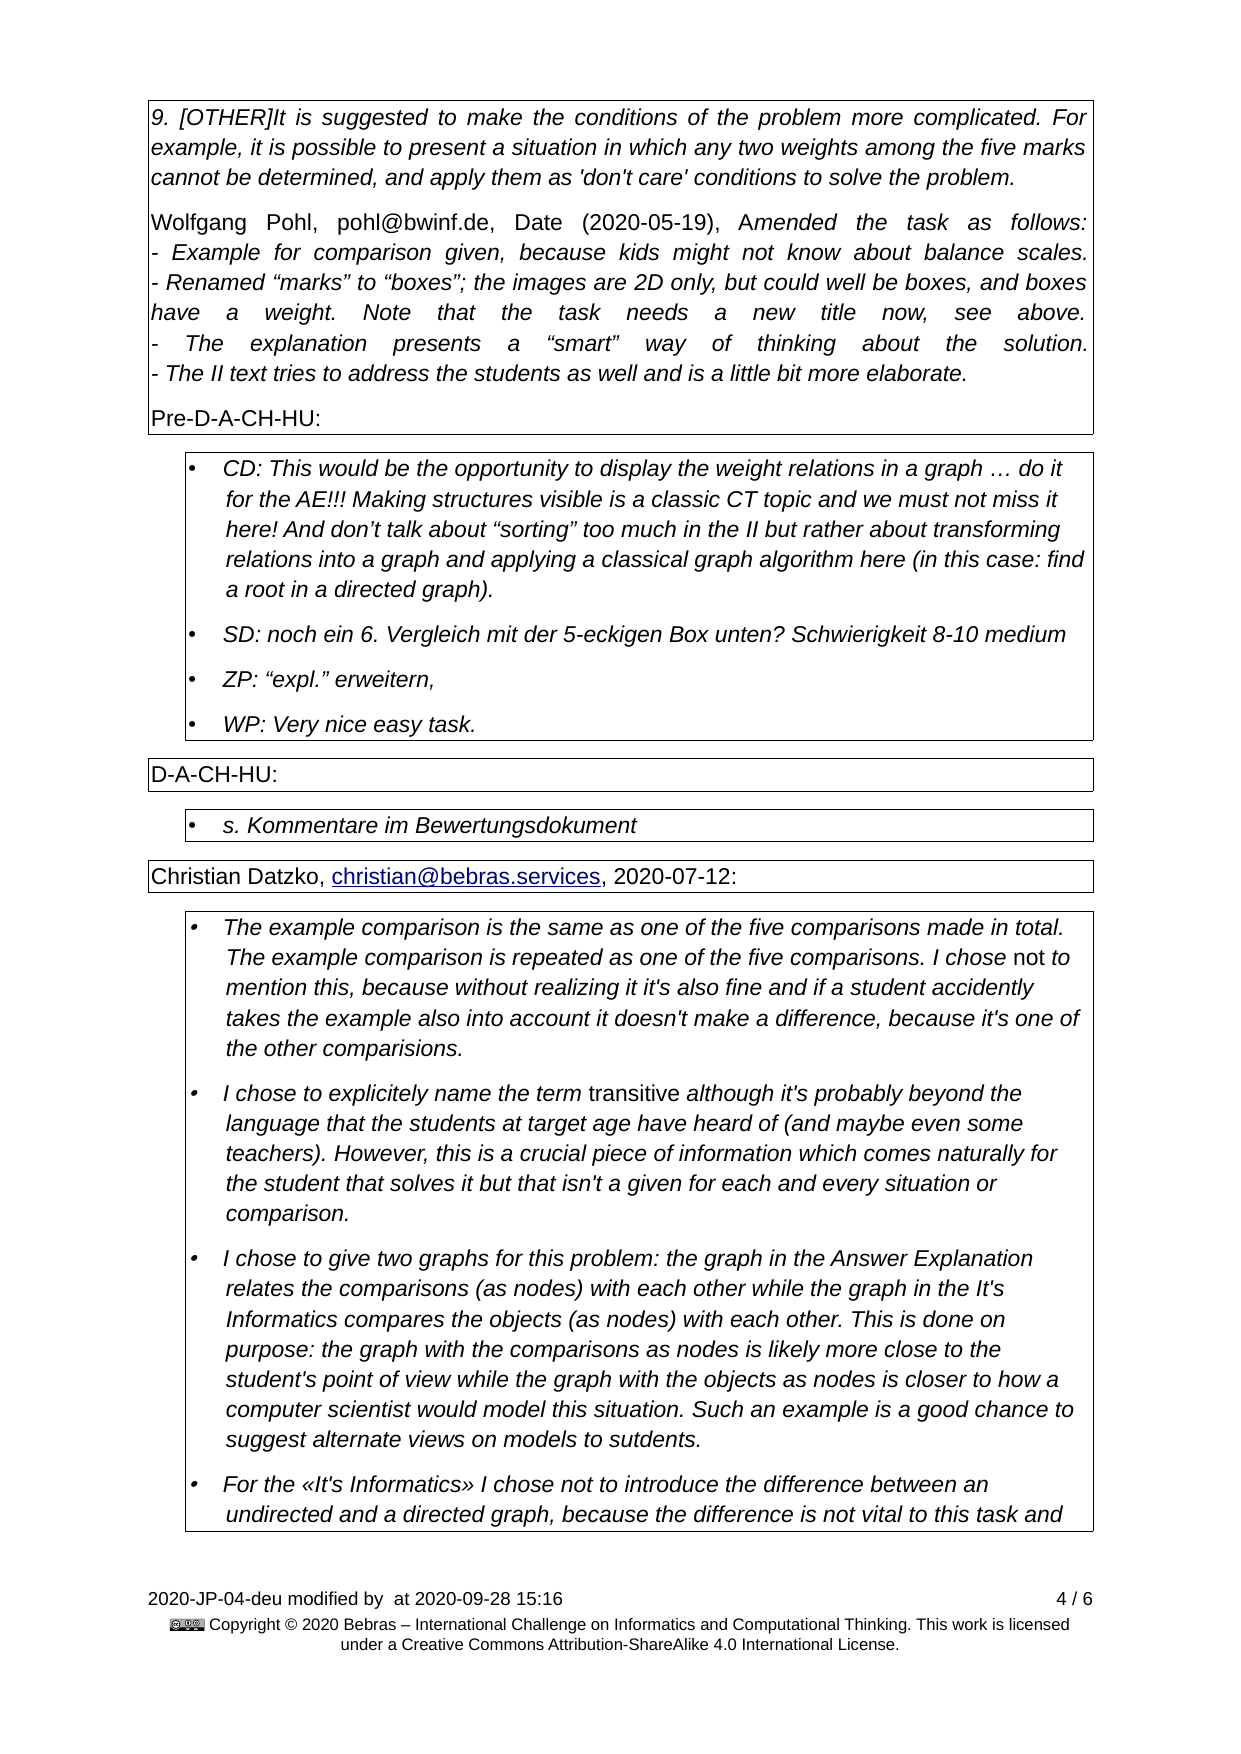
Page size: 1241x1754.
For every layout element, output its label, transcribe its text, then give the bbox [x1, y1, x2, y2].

list For the «It's Informatics» I chose not to introduce the difference between an undirected and a directed graph, because the difference is not vital to this task and [186, 1468, 1093, 1531]
text D-A-CH-HU: [149, 759, 1093, 791]
list CD: This would be the opportunity to display the weight relations in a graph … do it for the AE!!! Making structures visible is a classic CT topic and we must not miss it here! And don’t talk about “sorting” too much in the II but rather about transforming relations into a graph and applying a classical graph algorithm here (in this case: find a root in a directed graph). [186, 453, 1093, 602]
text Wolfgang Pohl, pohl@bwinf.de, Date (2020-05-19), Amended the task as follows: - Example for comparison given, because kids might not know about balance scales. - Renamed “marks” to “boxes”; the images are 2D only, but could well be boxes, and boxes have a weight. Note that the task needs a new title now, see above. - The explanation presents a “smart” way of thinking about the solution. - The II text tries to address the students as well and is a little bit more elaborate. [149, 206, 1093, 386]
text 9. [OTHER]It is suggested to make the conditions of the problem more complicated. For example, it is possible to present a situation in which any two weights among the five marks cannot be determined, and apply them as 'don't care' conditions to solve the problem. [149, 101, 1093, 190]
list The example comparison is the same as one of the five comparisons made in total. The example comparison is repeated as one of the five comparisons. I chose not to mention this, because without realizing it it's also fine and if a student accidently takes the example also into account it doesn't make a difference, because it's one of the other comparisions. [186, 912, 1093, 1061]
list ZP: “expl.” erweitern, [186, 663, 1093, 692]
list I chose to give two graphs for this problem: the graph in the Answer Explanation relates the comparisons (as nodes) with each other while the graph in the It's Informatics compares the objects (as nodes) with each other. This is done on purpose: the graph with the comparisons as nodes is likely more close to the student's point of view while the graph with the objects as nodes is closer to how a computer scientist would model this situation. Such an example is a good chance to suggest alternate views on models to sutdents. [186, 1242, 1093, 1453]
list SD: noch ein 6. Vergleich mit der 5-eckigen Box unten? Schwierigkeit 8-10 medium [186, 618, 1093, 647]
text Pre-D-A-CH-HU: [149, 401, 1093, 434]
list WP: Very nice easy task. [186, 707, 1093, 740]
text Christian Datzko, christian@bebras.services, 2020-07-12: [149, 861, 1093, 892]
list I chose to explicitely name the term transitive although it's probably beyond the language that the students at target age have heard of (and maybe even some teachers). However, this is a crucial piece of information which comes naturally for the student that solves it but that isn't a given for each and every situation or comparison. [186, 1076, 1093, 1227]
list s. Kommentare im Bewertungsdokument [186, 810, 1093, 841]
